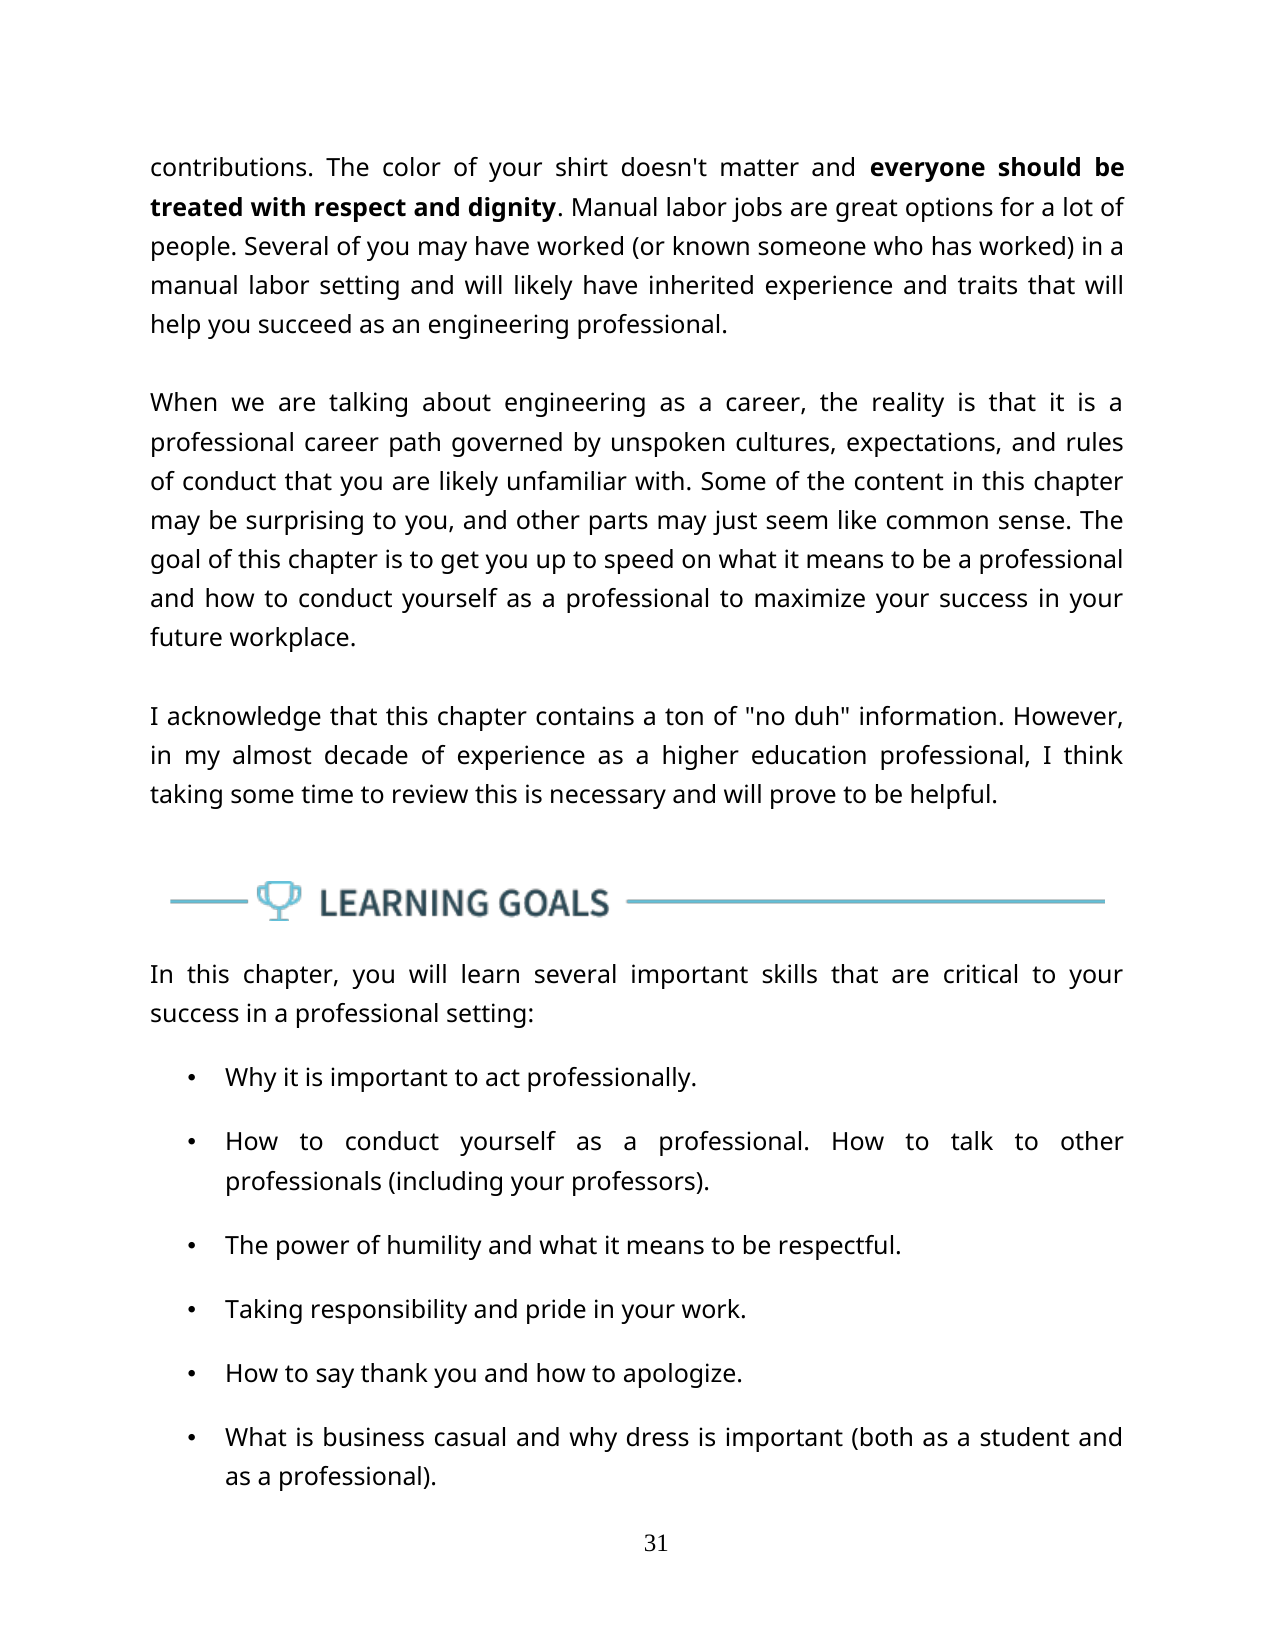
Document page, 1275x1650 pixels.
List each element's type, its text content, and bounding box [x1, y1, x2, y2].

text When we are talking about engineering as a career, the reality is that it is a professional career path governed by unspoken cultures, expectations, and rules of conduct that you are likely unfamiliar with. Some of the content in this chapter may be surprising to you, and other parts may just seem like common sense. The goal of this chapter is to get you up to speed on what it means to be a professional and how to conduct yourself as a professional to maximize your success in your future workplace. [150, 385, 1125, 654]
list Why it is important to act professionally. [187, 1060, 1125, 1094]
list Taking responsibility and pride in your work. [187, 1291, 1125, 1326]
picture [170, 881, 1105, 921]
list How to say thank you and how to apologize. [187, 1356, 1125, 1390]
list The power of humility and what it means to be respectful. [187, 1227, 1125, 1261]
list What is business casual and why dress is important (both as a student and as a professional). [187, 1420, 1125, 1493]
text In this chapter, you will learn several important skills that are critical to your success in a professional setting: [150, 956, 1125, 1030]
text I acknowledge that this chapter contains a ton of "no duh" information. However, in my almost decade of experience as a higher education professional, I think taking some time to review this is necessary and will prove to be helpful. [150, 698, 1125, 811]
list How to conduct yourself as a professional. How to talk to other professionals (including your professors). [187, 1124, 1125, 1197]
text contributions. The color of your shirt doesn't matter and everyone should be treated with respect and dignity. Manual labor jobs are great options for a lot of people. Several of you may have worked (or known someone who has worked) in a manual labor setting and will likely have inherited experience and traits that will help you succeed as an engineering professional. [150, 150, 1125, 341]
